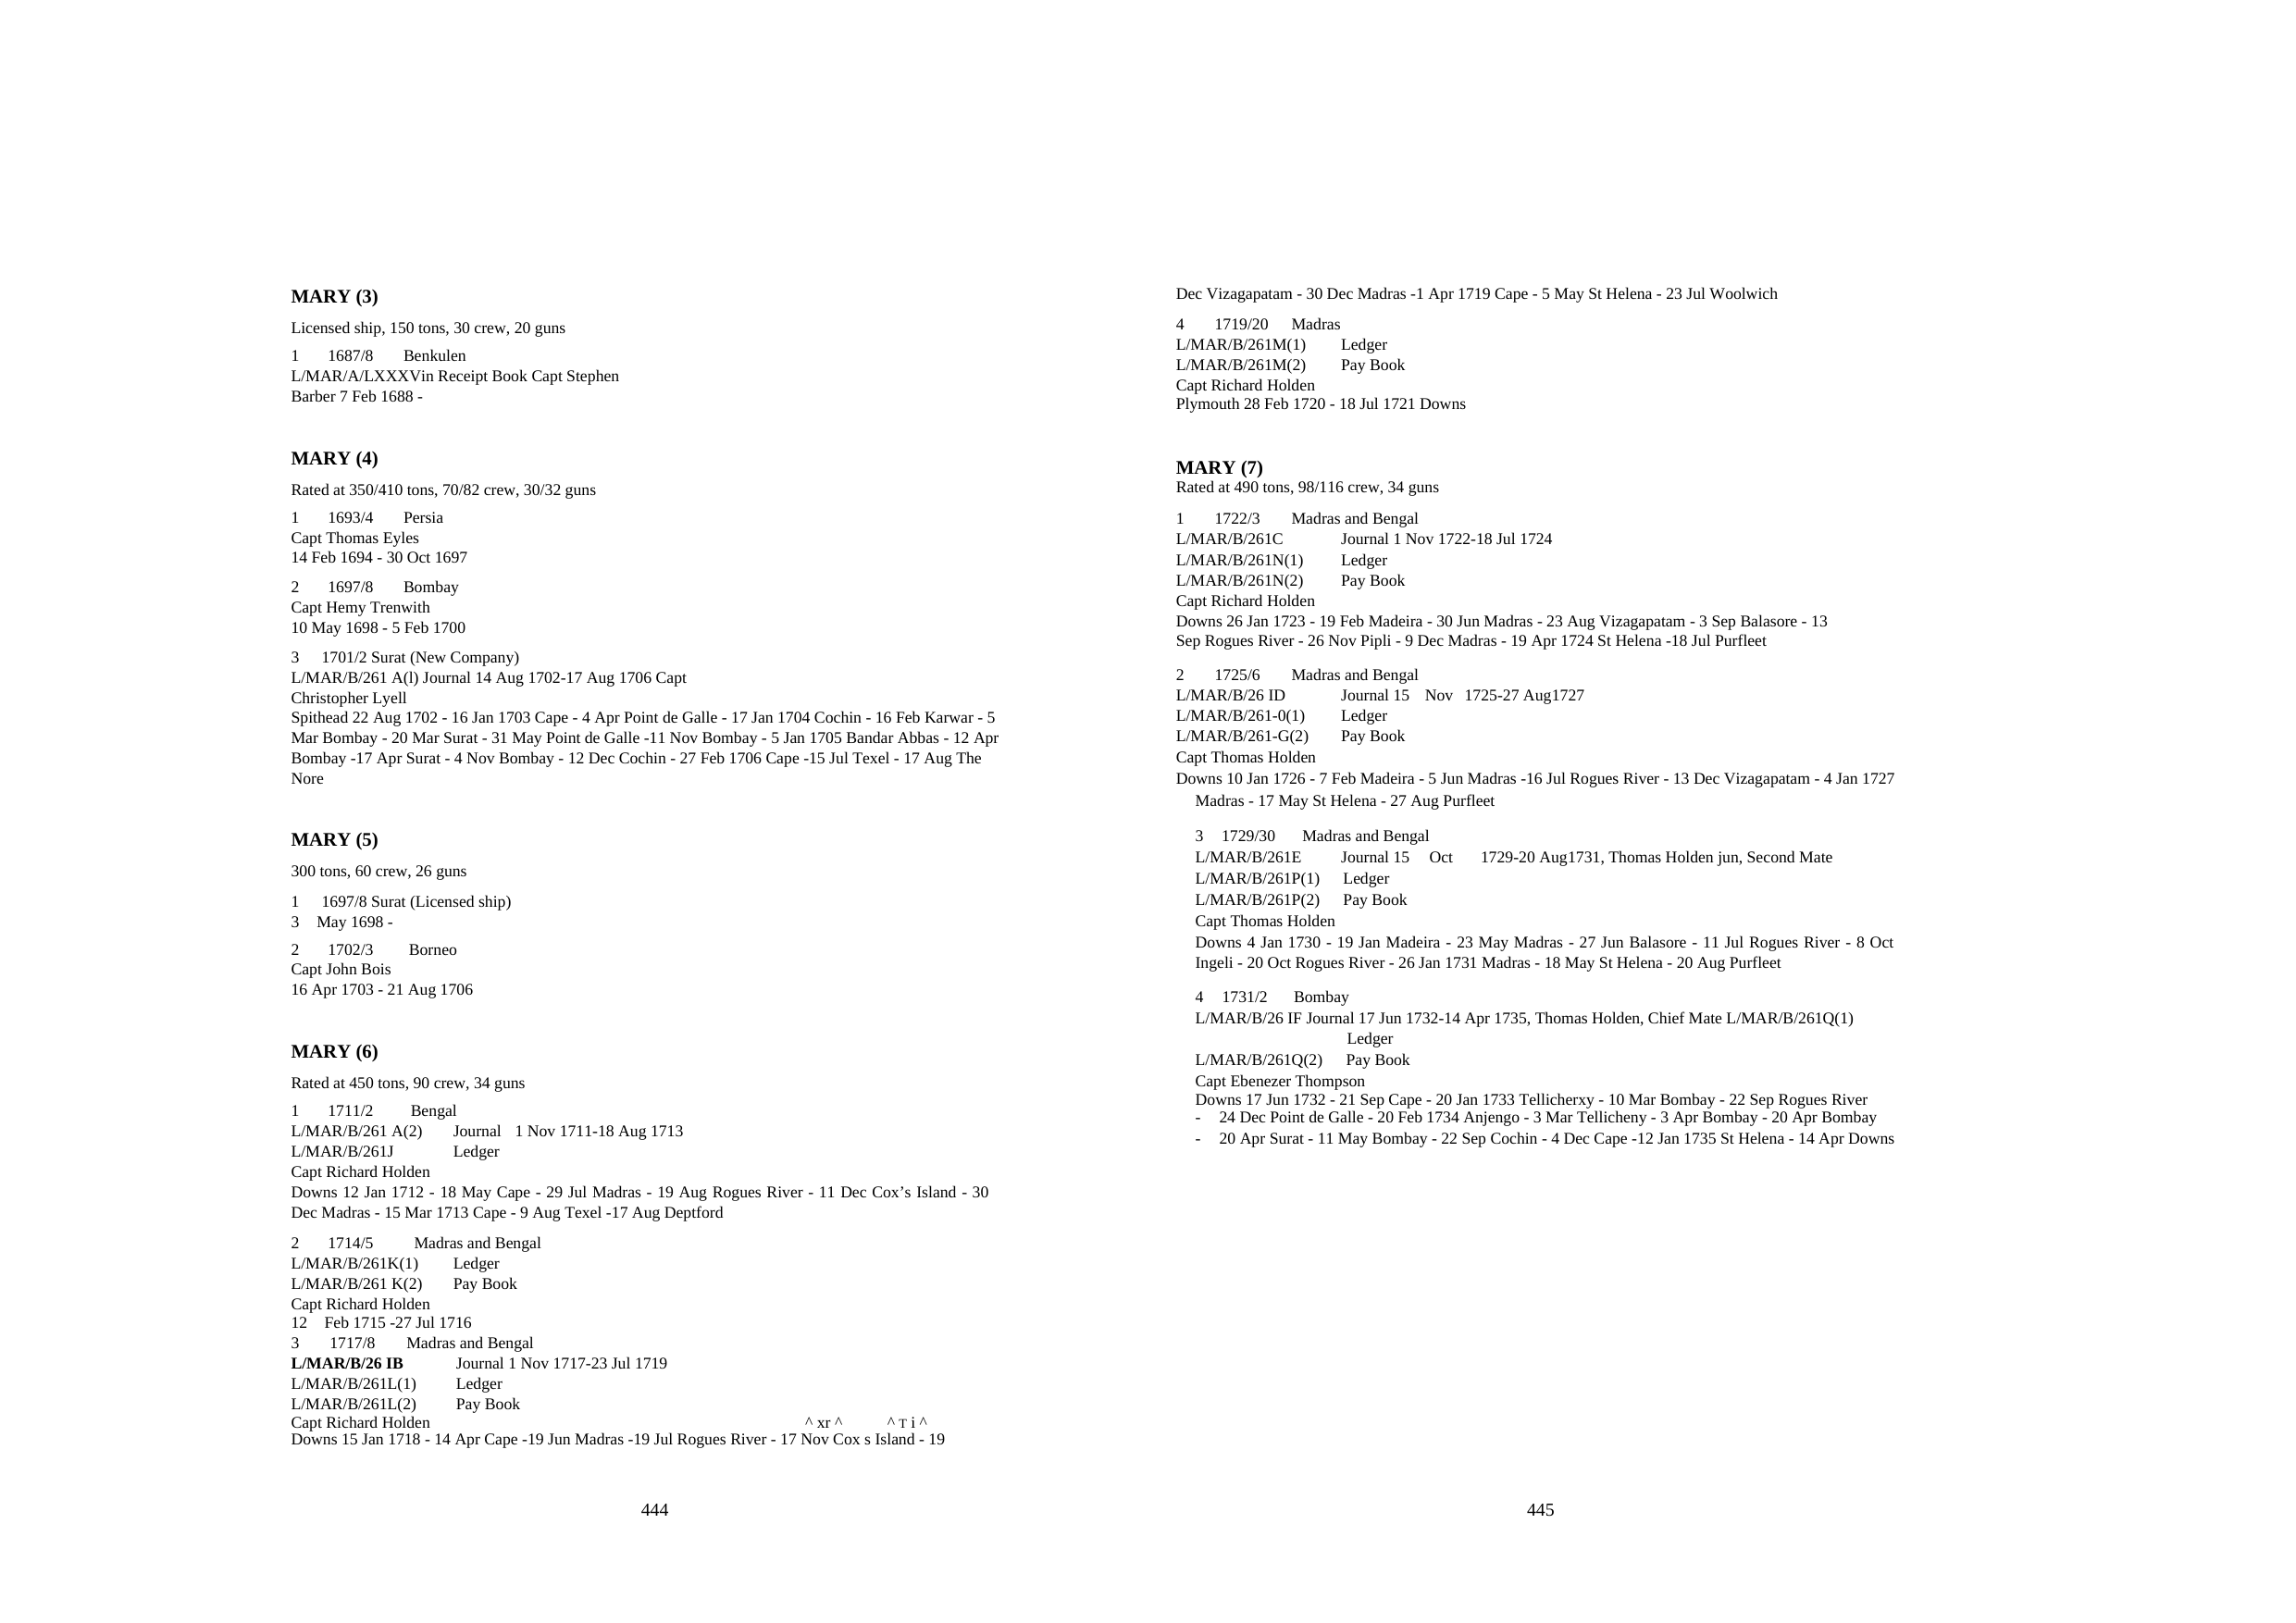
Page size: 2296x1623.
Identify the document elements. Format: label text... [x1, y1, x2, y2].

list 1729/30 Madras and Bengal [1195, 827, 1896, 845]
text L/MAR/B/261N(1) Ledger [1176, 549, 1896, 570]
text L/MAR/B/26 ID Journal 15 Nov 1725-27 Aug 1727 [1176, 684, 1896, 705]
list 1711/2 Bengal [291, 1100, 1011, 1121]
text L/MAR/B/261-G(2) Pay Book [1176, 725, 1896, 746]
text Rated at 490 tons, 98/116 crew, 34 guns [1176, 478, 1896, 496]
list 1697/8 Surat (Licensed ship) [291, 883, 1011, 913]
text Downs 15 Jan 1718 - 14 Apr Cape -19 Jun Madras -19 Jul Rogues River - 17 Nov Cox s Island - 19 [291, 1431, 967, 1448]
text Capt Richard Holden [1176, 375, 1896, 395]
subtitle MARY (3) [291, 285, 1011, 307]
text L/MAR/B/261E Journal 15 Oct 1729-20 Aug 1731, Thomas Holden jun, Second Mate [1195, 845, 1896, 867]
text Capt Richard Holden [291, 1161, 1011, 1182]
text 14 Feb 1694 - 30 Oct 1697 [291, 548, 1011, 567]
text L/MAR/B/261L(1) Ledger [291, 1373, 1011, 1394]
list 1719/20 Madras [1176, 314, 1896, 334]
text Spithead 22 Aug 1702 - 16 Jan 1703 Cape - 4 Apr Point de Galle - 17 Jan 1704 Cochin - 16 Feb Karwar - 5 Mar Bombay - 20 Mar Surat - 31 May Point de Galle -11 Nov Bombay - 5 Jan 1705 Bandar Abbas - 12 Apr Bombay -17 Apr Surat - 4 Nov Bombay - 12 Dec Cochin - 27 Feb 1706 Cape -15 Jul Texel - 17 Aug The Nore [291, 707, 1011, 787]
text L/MAR/B/261Q(2) Pay Book [1195, 1048, 1896, 1070]
text L/MAR/A/LXXXVin Receipt Book Capt Stephen Barber 7 Feb 1688 - [291, 365, 635, 406]
list 1697/8 Bombay [291, 576, 1011, 597]
text L/MAR/B/261J Ledger [291, 1141, 1011, 1161]
text L/MAR/B/261M(2) Pay Book [1176, 354, 1896, 375]
text L/MAR/B/261N(2) Pay Book [1176, 570, 1896, 590]
subtitle MARY (5) [291, 822, 1011, 852]
list 1687/8 Benkulen [291, 345, 1011, 365]
text L/MAR/B/261L(2) Pay Book [291, 1394, 1011, 1414]
subtitle MARY (7) [1176, 456, 1896, 478]
text Capt Thomas Holden [1195, 910, 1896, 931]
list May 1698 - [291, 913, 1011, 931]
text 10 May 1698 - 5 Feb 1700 [291, 617, 1011, 637]
list 1731/2 Bombay [1195, 988, 1896, 1007]
text 16 Apr 1703 - 21 Aug 1706 [291, 979, 1011, 999]
list 1693/4 Persia [291, 508, 1011, 527]
subtitle MARY (4) [291, 448, 1011, 469]
text Downs 12 Jan 1712 - 18 May Cape - 29 Jul Madras - 19 Aug Rogues River - 11 Dec Cox’s Island - 30 Dec Madras - 15 Mar 1713 Cape - 9 Aug Texel -17 Aug Deptford [291, 1182, 992, 1222]
list 1702/3 Borneo [291, 939, 1011, 960]
text L/MAR/B/261M(1) Ledger [1176, 334, 1896, 354]
text Licensed ship, 150 tons, 30 crew, 20 guns [291, 319, 1011, 337]
list Feb 1715 -27 Jul 1716 [291, 1313, 1011, 1332]
list 1717/8 Madras and Bengal [291, 1332, 1011, 1352]
text Plymouth 28 Feb 1720 - 18 Jul 1721 Downs [1176, 395, 1896, 413]
text Capt Thomas Eyles [291, 527, 1011, 548]
list 1701/2 Surat (New Company) [291, 647, 1011, 667]
text Downs 4 Jan 1730 - 19 Jan Madeira - 23 May Madras - 27 Jun Balasore - 11 Jul Rogues River - 8 Oct Ingeli - 20 Oct Rogues River - 26 Jan 1731 Madras - 18 May St Helena - 20 Aug Purfleet [1195, 931, 1896, 973]
text Rated at 450 tons, 90 crew, 34 guns [291, 1074, 1011, 1093]
text Downs 10 Jan 1726 - 7 Feb Madeira - 5 Jun Madras -16 Jul Rogues River - 13 Dec Vizagapatam - 4 Jan 1727 Madras - 17 May St Helena - 27 Aug Purfleet [1176, 766, 1896, 811]
text Downs 17 Jun 1732 - 21 Sep Cape - 20 Jan 1733 Tellicherxy - 10 Mar Bombay - 22 Sep Rogues River [1195, 1091, 1896, 1109]
text Capt Richard Holden ^ xr ^ ^ t i ^ [291, 1414, 1011, 1431]
list 24 Dec Point de Galle - 20 Feb 1734 Anjengo - 3 Mar Tellicheny - 3 Apr Bombay - 20 Apr Bombay [1195, 1109, 1896, 1127]
text Capt Hemy Trenwith [291, 597, 1011, 617]
list 1722/3 Madras and Bengal [1176, 508, 1896, 528]
text 300 tons, 60 crew, 26 guns [291, 852, 1011, 883]
text L/MAR/B/261C Journal 1 Nov 1722-18 Jul 1724 [1176, 528, 1896, 549]
text Capt Richard Holden [291, 1294, 1011, 1313]
text L/MAR/B/261 K(2) Pay Book [291, 1273, 1011, 1294]
text Capt Ebenezer Thompson [1195, 1070, 1896, 1091]
text Capt Richard Holden [1176, 590, 1896, 611]
subtitle MARY (6) [291, 1041, 1011, 1062]
text L/MAR/B/261 A(2) Journal 1 Nov 1711-18 Aug 1713 [291, 1121, 1011, 1141]
text L/MAR/B/261 A(l) Journal 14 Aug 1702-17 Aug 1706 Capt Christopher Lyell [291, 667, 722, 707]
text Rated at 350/410 tons, 70/82 crew, 30/32 guns [291, 481, 1011, 500]
text L/MAR/B/261K(1) Ledger [291, 1253, 1011, 1273]
text Capt John Bois [291, 960, 1011, 979]
text L/MAR/B/261P(2) Pay Book [1195, 888, 1896, 910]
text Capt Thomas Holden [1176, 746, 1896, 766]
text L/MAR/B/26 IB Journal 1 Nov 1717-23 Jul 1719 [291, 1352, 1011, 1373]
list 1725/6 Madras and Bengal [1176, 663, 1896, 684]
text L/MAR/B/26 IF Journal 17 Jun 1732-14 Apr 1735, Thomas Holden, Chief Mate L/MAR/B/261Q(1) Ledger [1195, 1007, 1896, 1048]
list 1714/5 Madras and Bengal [291, 1233, 1011, 1253]
text L/MAR/B/261-0(1) Ledger [1176, 705, 1896, 725]
text Dec Vizagapatam - 30 Dec Madras -1 Apr 1719 Cape - 5 May St Helena - 23 Jul Woolwich [1176, 285, 1852, 303]
text L/MAR/B/261P(1) Ledger [1195, 867, 1896, 888]
list 20 Apr Surat - 11 May Bombay - 22 Sep Cochin - 4 Dec Cape -12 Jan 1735 St Helena - 14 Apr Downs [1195, 1127, 1896, 1148]
text Downs 26 Jan 1723 - 19 Feb Madeira - 30 Jun Madras - 23 Aug Vizagapatam - 3 Sep Balasore - 13 Sep Rogues River - 26 Nov Pipli - 9 Dec Madras - 19 Apr 1724 St Helena -18 Jul Purfleet [1176, 611, 1852, 650]
